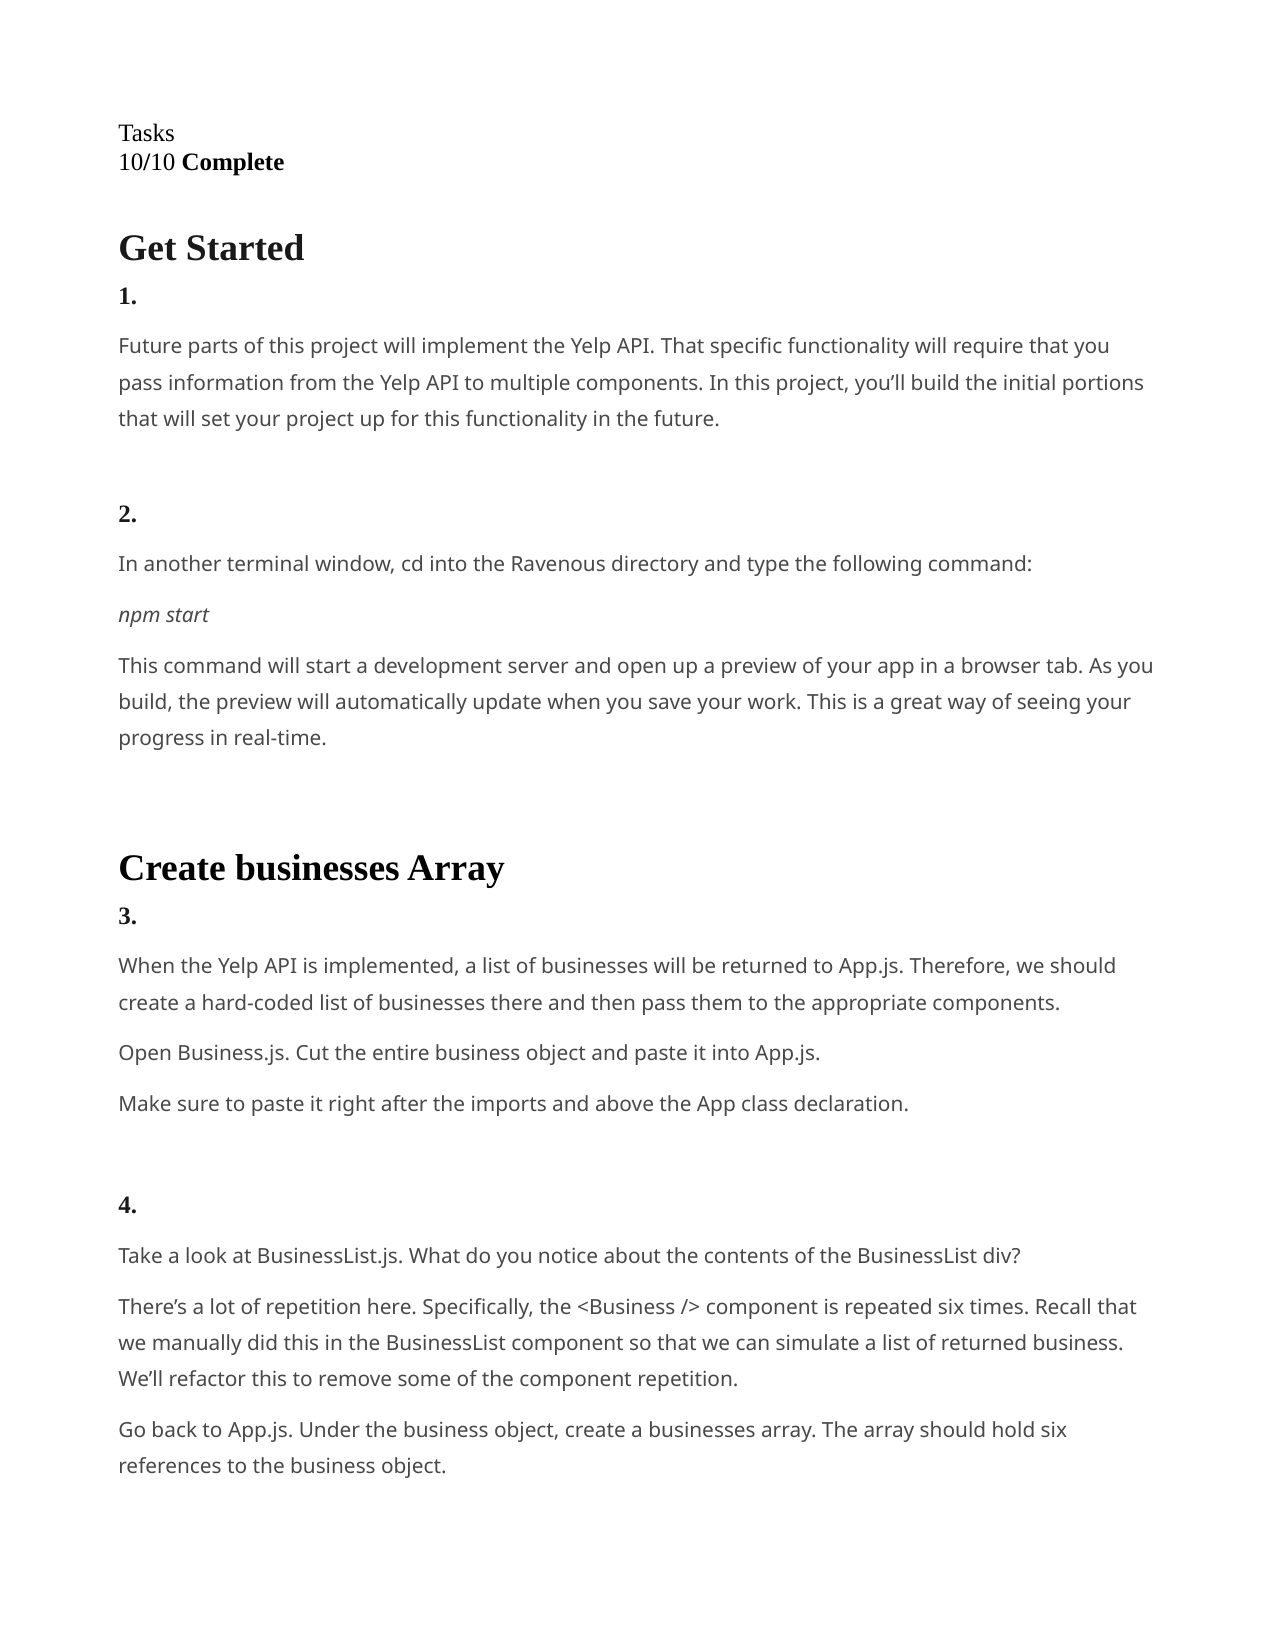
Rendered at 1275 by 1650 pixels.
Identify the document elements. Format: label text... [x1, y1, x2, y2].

subtitle Create businesses Array [118, 845, 1157, 888]
text 10/10 Complete [118, 147, 1157, 176]
text Take a look at BusinessList.js. What do you notice about the contents of the BusinessList div? [118, 1238, 1157, 1270]
text There’s a lot of repetition here. Specifically, the <Business /> component is repeated six times. Recall that we manually did this in the BusinessList component so that we can simulate a list of returned business. We’ll refactor this to remove some of the component repetition. [118, 1289, 1157, 1393]
text Go back to App.js. Under the business object, create a businesses array. The array should hold six references to the business object. [118, 1412, 1157, 1479]
text 4. [118, 1191, 1157, 1219]
text npm start [118, 597, 1157, 628]
text 2. [118, 499, 1157, 527]
text Tasks [118, 118, 1157, 147]
text In another terminal window, cd into the Ravenous directory and type the following command: [118, 546, 1157, 578]
text Open Business.js. Cut the entire business object and paste it into App.js. [118, 1035, 1157, 1067]
subtitle Get Started [118, 225, 1157, 268]
text This command will start a development server and open up a preview of your app in a browser tab. As you build, the preview will automatically update when you save your work. This is a great way of seeing your progress in real-time. [118, 648, 1157, 751]
text Future parts of this project will implement the Yelp API. That specific functionality will require that you pass information from the Yelp API to multiple components. In this project, you’ll build the initial portions that will set your project up for this functionality in the future. [118, 328, 1157, 432]
text 1. [118, 281, 1157, 309]
text 3. [118, 901, 1157, 930]
text When the Yelp API is implemented, a list of businesses will be returned to App.js. Therefore, we should create a hard-coded list of businesses there and then pass them to the appropriate components. [118, 948, 1157, 1016]
text Make sure to paste it right after the imports and above the App class declaration. [118, 1086, 1157, 1118]
